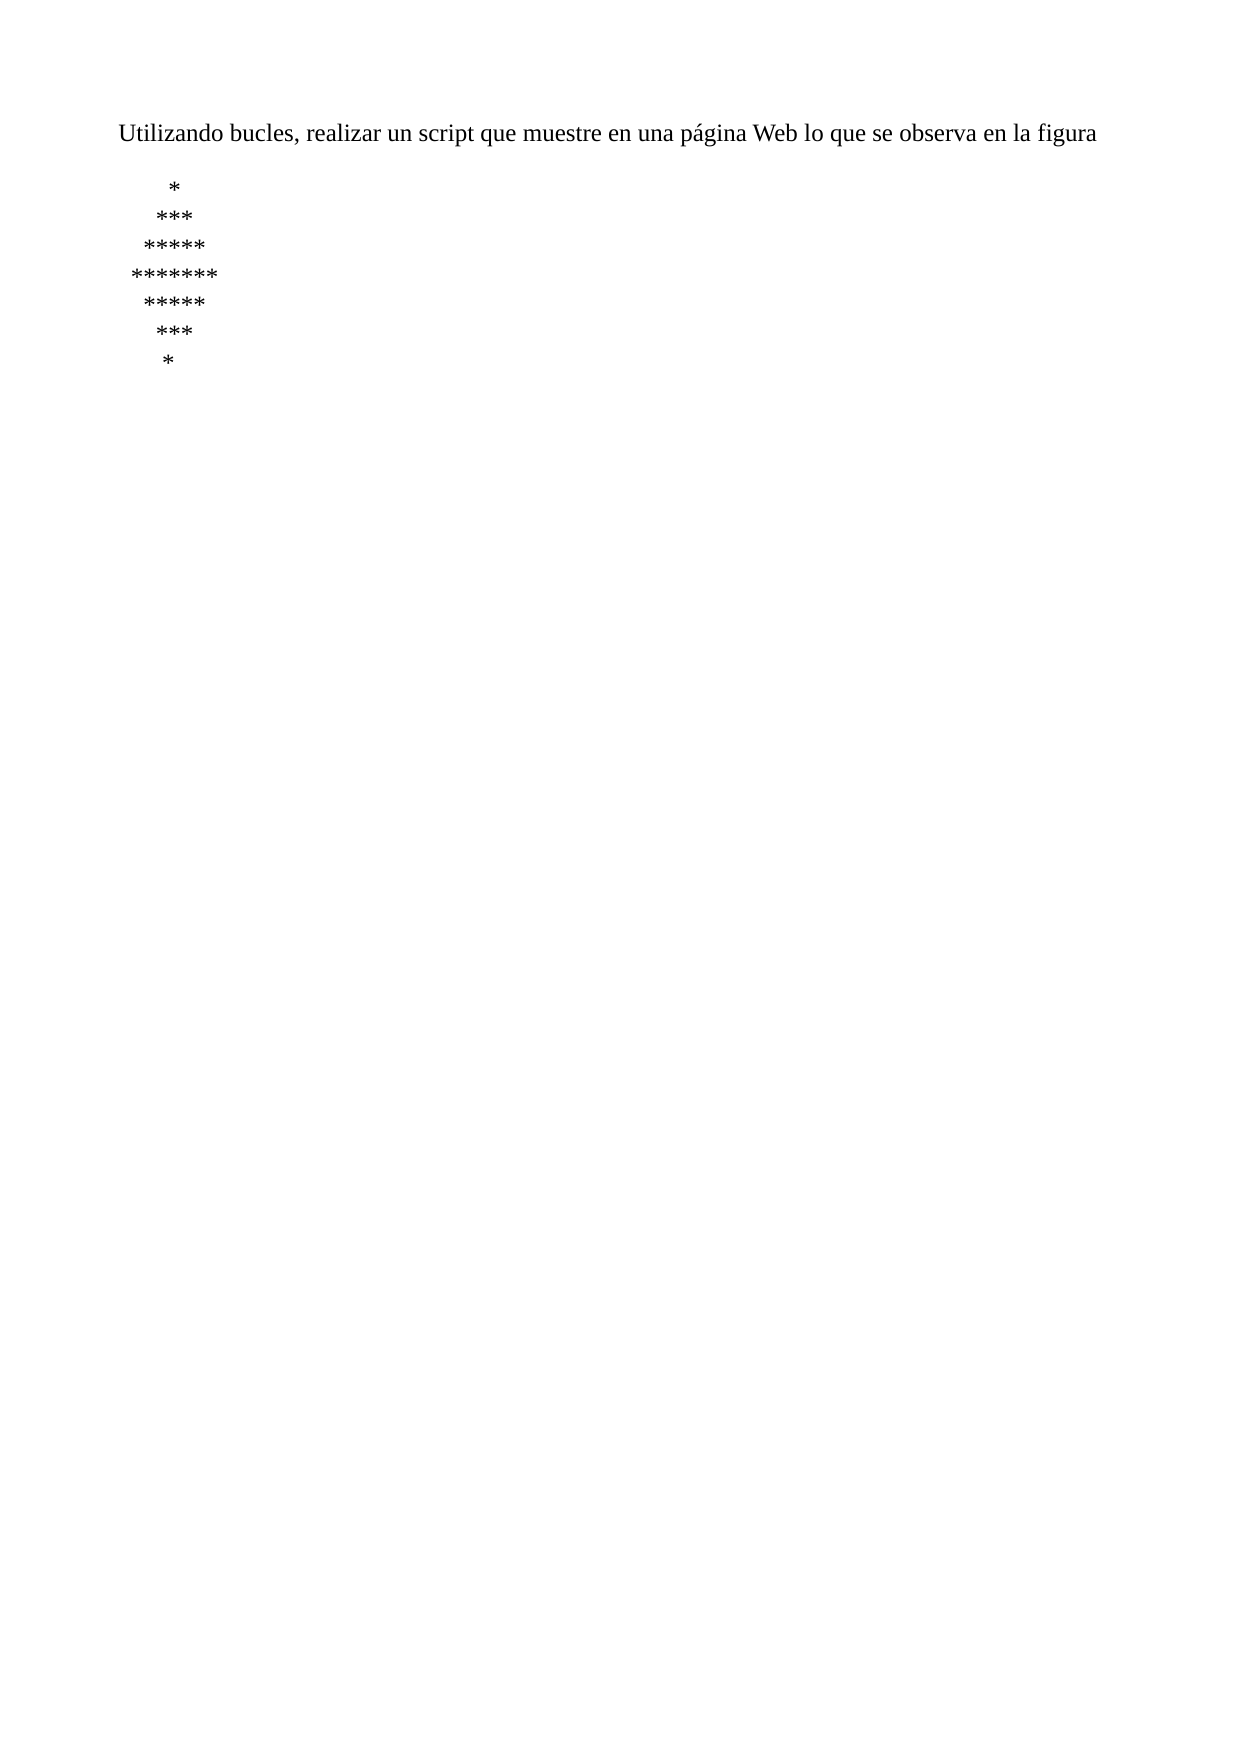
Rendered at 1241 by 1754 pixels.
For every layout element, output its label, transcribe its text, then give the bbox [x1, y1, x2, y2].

text ******* [118, 262, 1122, 291]
text ***** [118, 233, 1122, 262]
text *** [118, 204, 1122, 233]
text ***** [118, 291, 1122, 319]
text *** [118, 319, 1122, 348]
text * [118, 176, 1122, 204]
text * [118, 348, 1122, 377]
text Utilizando bucles, realizar un script que muestre en una página Web lo que se observa en la figura [118, 118, 1122, 147]
